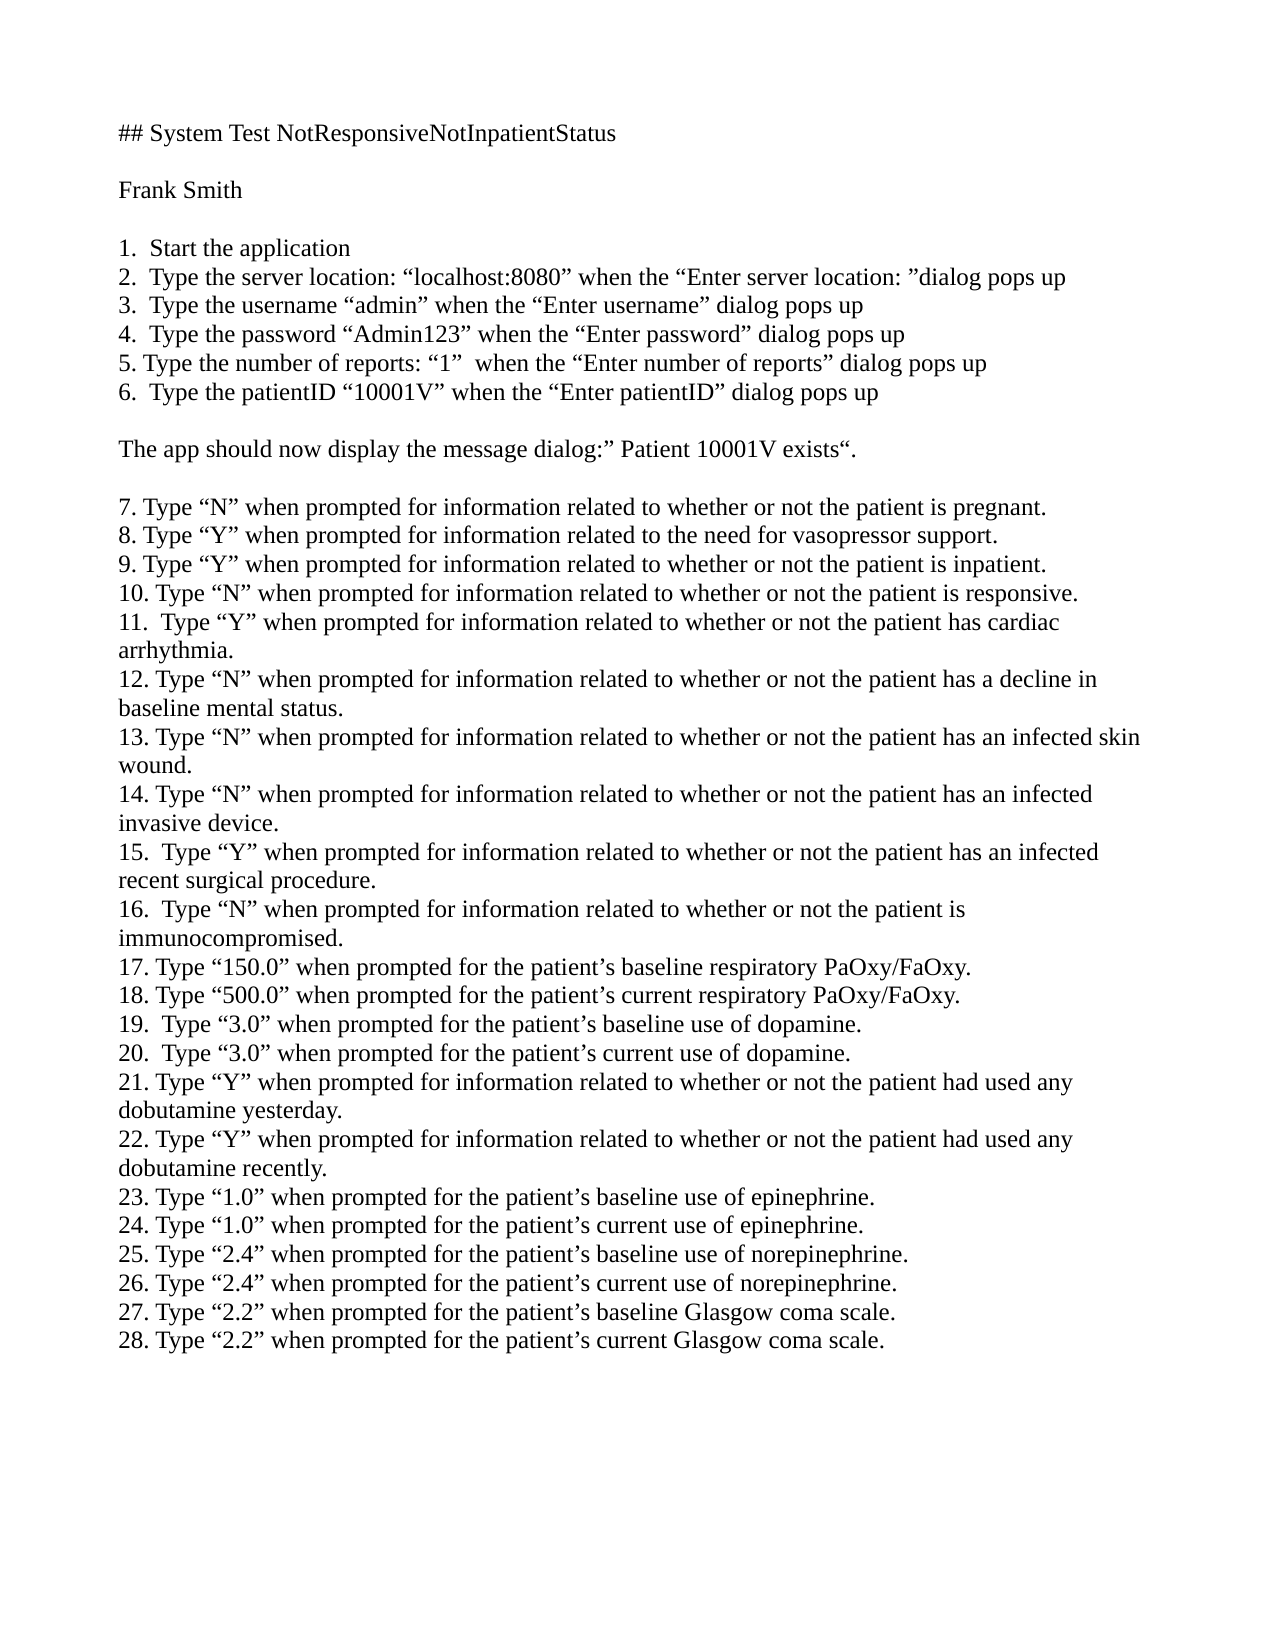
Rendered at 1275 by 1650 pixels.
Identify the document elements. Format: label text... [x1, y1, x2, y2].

text 18. Type “500.0” when prompted for the patient’s current respiratory PaOxy/FaOxy. [118, 981, 1157, 1009]
text 21. Type “Y” when prompted for information related to whether or not the patient had used any dobutamine yesterday. [118, 1067, 1157, 1124]
text 25. Type “2.4” when prompted for the patient’s baseline use of norepinephrine. [118, 1239, 1157, 1268]
text 11. Type “Y” when prompted for information related to whether or not the patient has cardiac arrhythmia. [118, 607, 1157, 664]
text 19. Type “3.0” when prompted for the patient’s baseline use of dopamine. [118, 1009, 1157, 1038]
text 16. Type “N” when prompted for information related to whether or not the patient is immunocompromised. [118, 894, 1157, 952]
text 7. Type “N” when prompted for information related to whether or not the patient is pregnant. [118, 492, 1157, 521]
text 9. Type “Y” when prompted for information related to whether or not the patient is inpatient. [118, 549, 1157, 578]
text 14. Type “N” when prompted for information related to whether or not the patient has an infected invasive device. [118, 779, 1157, 837]
text 6. Type the patientID “10001V” when the “Enter patientID” dialog pops up [118, 377, 1157, 406]
text 1. Start the application [118, 233, 1157, 262]
text 27. Type “2.2” when prompted for the patient’s baseline Glasgow coma scale. [118, 1297, 1157, 1326]
text 5. Type the number of reports: “1” when the “Enter number of reports” dialog pops up [118, 348, 1157, 377]
text 8. Type “Y” when prompted for information related to the need for vasopressor support. [118, 521, 1157, 549]
text 17. Type “150.0” when prompted for the patient’s baseline respiratory PaOxy/FaOxy. [118, 952, 1157, 981]
text 24. Type “1.0” when prompted for the patient’s current use of epinephrine. [118, 1211, 1157, 1239]
text 4. Type the password “Admin123” when the “Enter password” dialog pops up [118, 319, 1157, 348]
text 22. Type “Y” when prompted for information related to whether or not the patient had used any dobutamine recently. [118, 1124, 1157, 1182]
text 20. Type “3.0” when prompted for the patient’s current use of dopamine. [118, 1038, 1157, 1067]
text 12. Type “N” when prompted for information related to whether or not the patient has a decline in baseline mental status. [118, 664, 1157, 722]
text ## System Test NotResponsiveNotInpatientStatus [118, 118, 1157, 147]
text The app should now display the message dialog:” Patient 10001V exists“. [118, 434, 1157, 463]
text 26. Type “2.4” when prompted for the patient’s current use of norepinephrine. [118, 1268, 1157, 1297]
text Frank Smith [118, 176, 1157, 204]
text 2. Type the server location: “localhost:8080” when the “Enter server location: ”dialog pops up [118, 262, 1157, 291]
text 28. Type “2.2” when prompted for the patient’s current Glasgow coma scale. [118, 1326, 1157, 1354]
text 3. Type the username “admin” when the “Enter username” dialog pops up [118, 291, 1157, 319]
text 23. Type “1.0” when prompted for the patient’s baseline use of epinephrine. [118, 1182, 1157, 1211]
text 13. Type “N” when prompted for information related to whether or not the patient has an infected skin wound. [118, 722, 1157, 779]
text 10. Type “N” when prompted for information related to whether or not the patient is responsive. [118, 578, 1157, 607]
text 15. Type “Y” when prompted for information related to whether or not the patient has an infected recent surgical procedure. [118, 837, 1157, 894]
